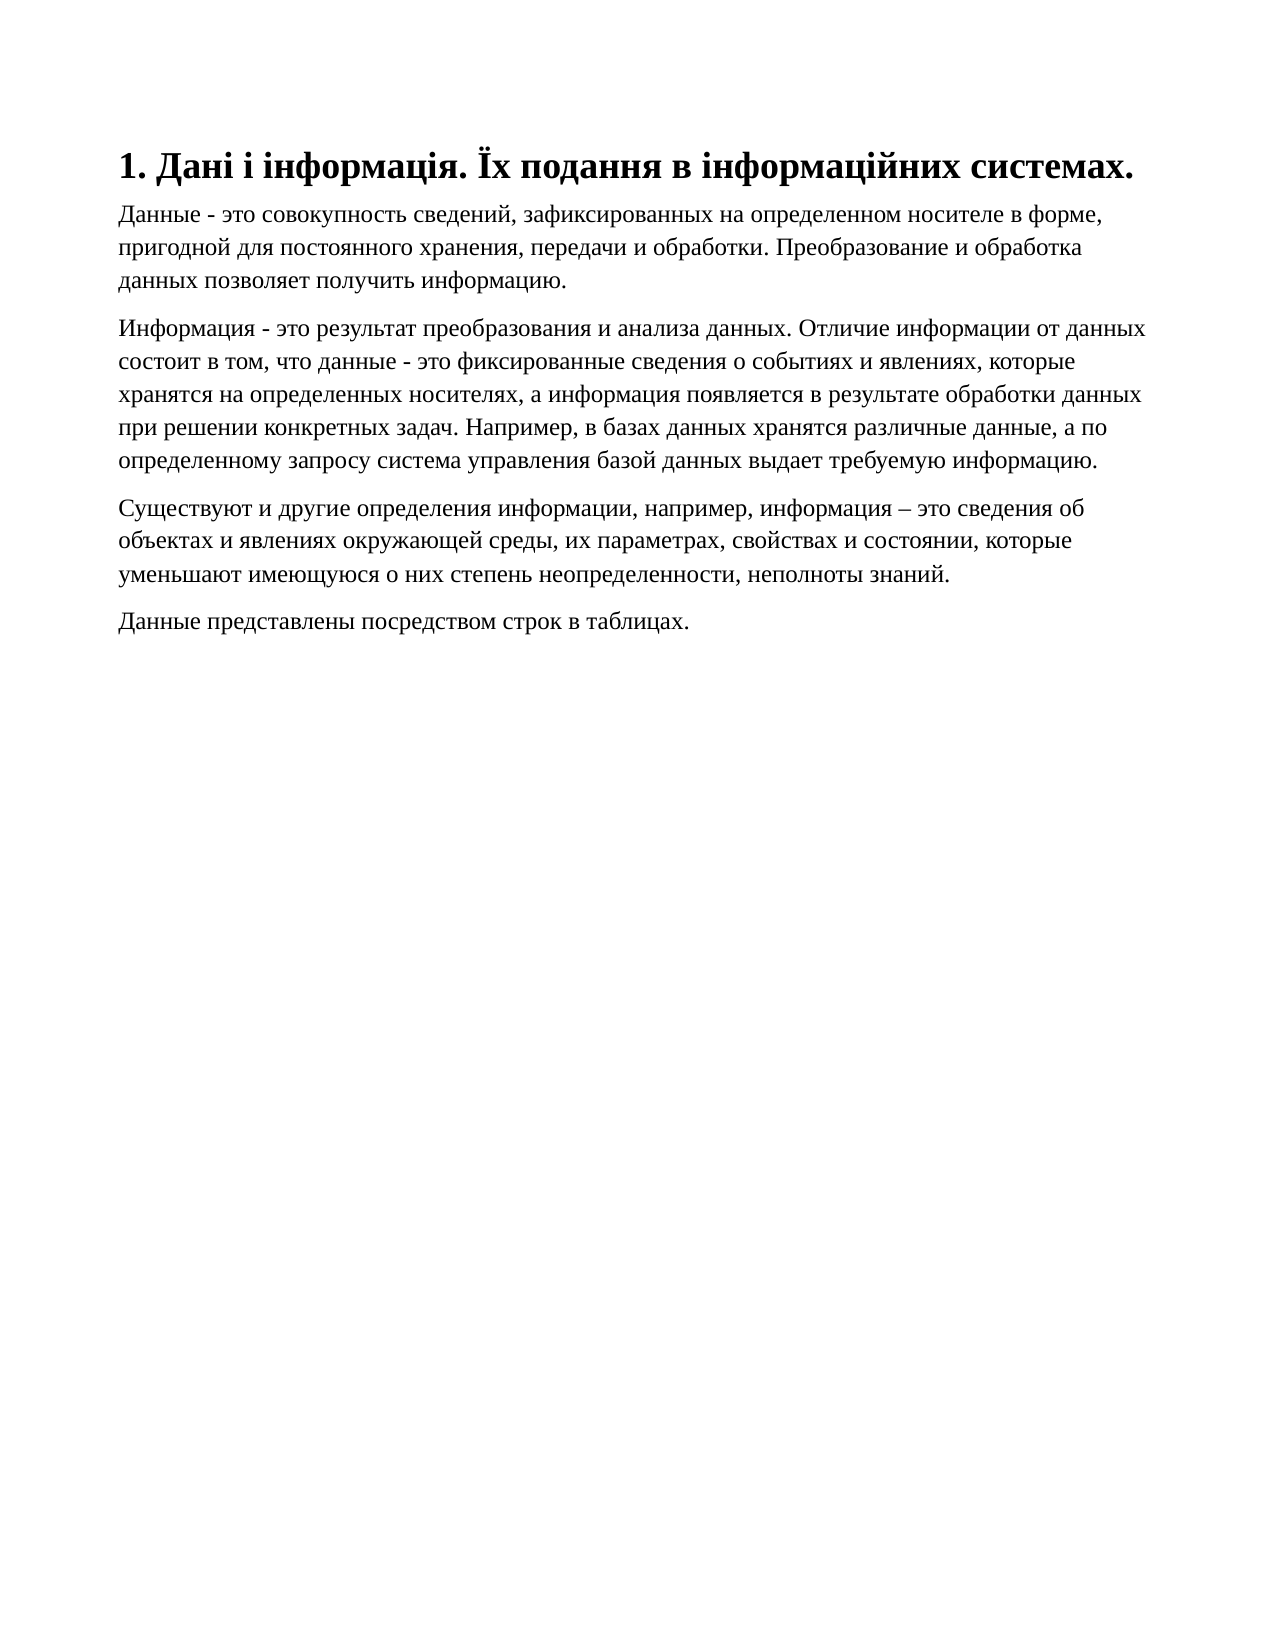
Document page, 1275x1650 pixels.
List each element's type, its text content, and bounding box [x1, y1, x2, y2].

text Информация - это результат преобразования и анализа данных. Отличие информации от данных состоит в том, что данные - это фиксированные сведения о событиях и явлениях, которые хранятся на определенных носителях, а информация появляется в результате обработки данных при решении конкретных задач. Например, в базах данных хранятся различные данные, а по определенному запросу система управления базой данных выдает требуемую информацию. [118, 313, 1157, 474]
text Существуют и другие определения информации, например, информация – это сведения об объектах и явлениях окружающей среды, их параметрах, свойствах и состоянии, которые уменьшают имеющуюся о них степень неопределенности, неполноты знаний. [118, 493, 1157, 587]
text Данные - это совокупность сведений, зафиксированных на определенном носителе в форме, пригодной для постоянного хранения, передачи и обработки. Преобразование и обработка данных позволяет получить информацию. [118, 199, 1157, 294]
subtitle 1. Дані і інформація. Їх подання в інформаційних системах. [118, 143, 1157, 187]
text Данные представлены посредством строк в таблицах. [118, 606, 1157, 635]
